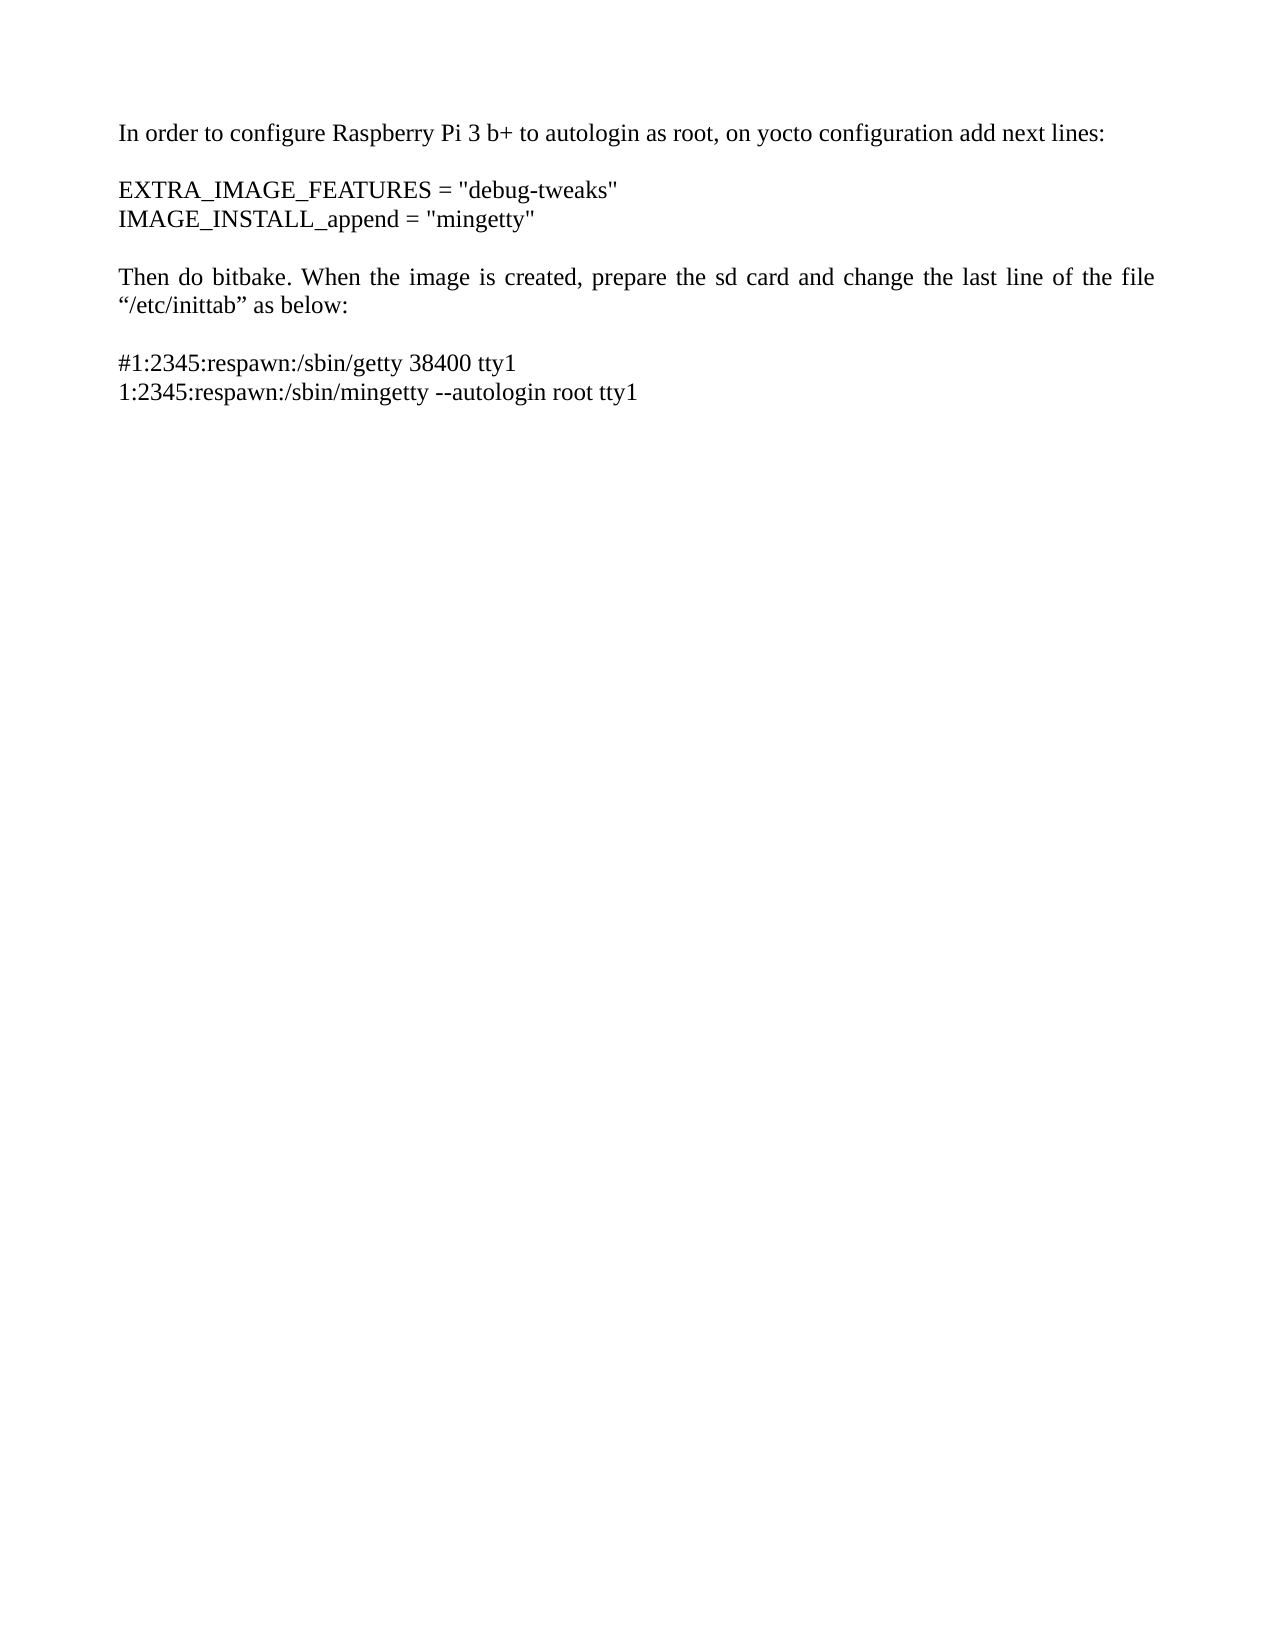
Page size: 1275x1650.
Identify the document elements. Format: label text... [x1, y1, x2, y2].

text 1:2345:respawn:/sbin/mingetty --autologin root tty1 [118, 377, 1157, 406]
text #1:2345:respawn:/sbin/getty 38400 tty1 [118, 348, 1157, 377]
text EXTRA_IMAGE_FEATURES = "debug-tweaks" [118, 176, 1157, 204]
text Then do bitbake. When the image is created, prepare the sd card and change the last line of the file “/etc/inittab” as below: [118, 262, 1157, 319]
text In order to configure Raspberry Pi 3 b+ to autologin as root, on yocto configuration add next lines: [118, 118, 1157, 147]
text IMAGE_INSTALL_append = "mingetty" [118, 204, 1157, 233]
